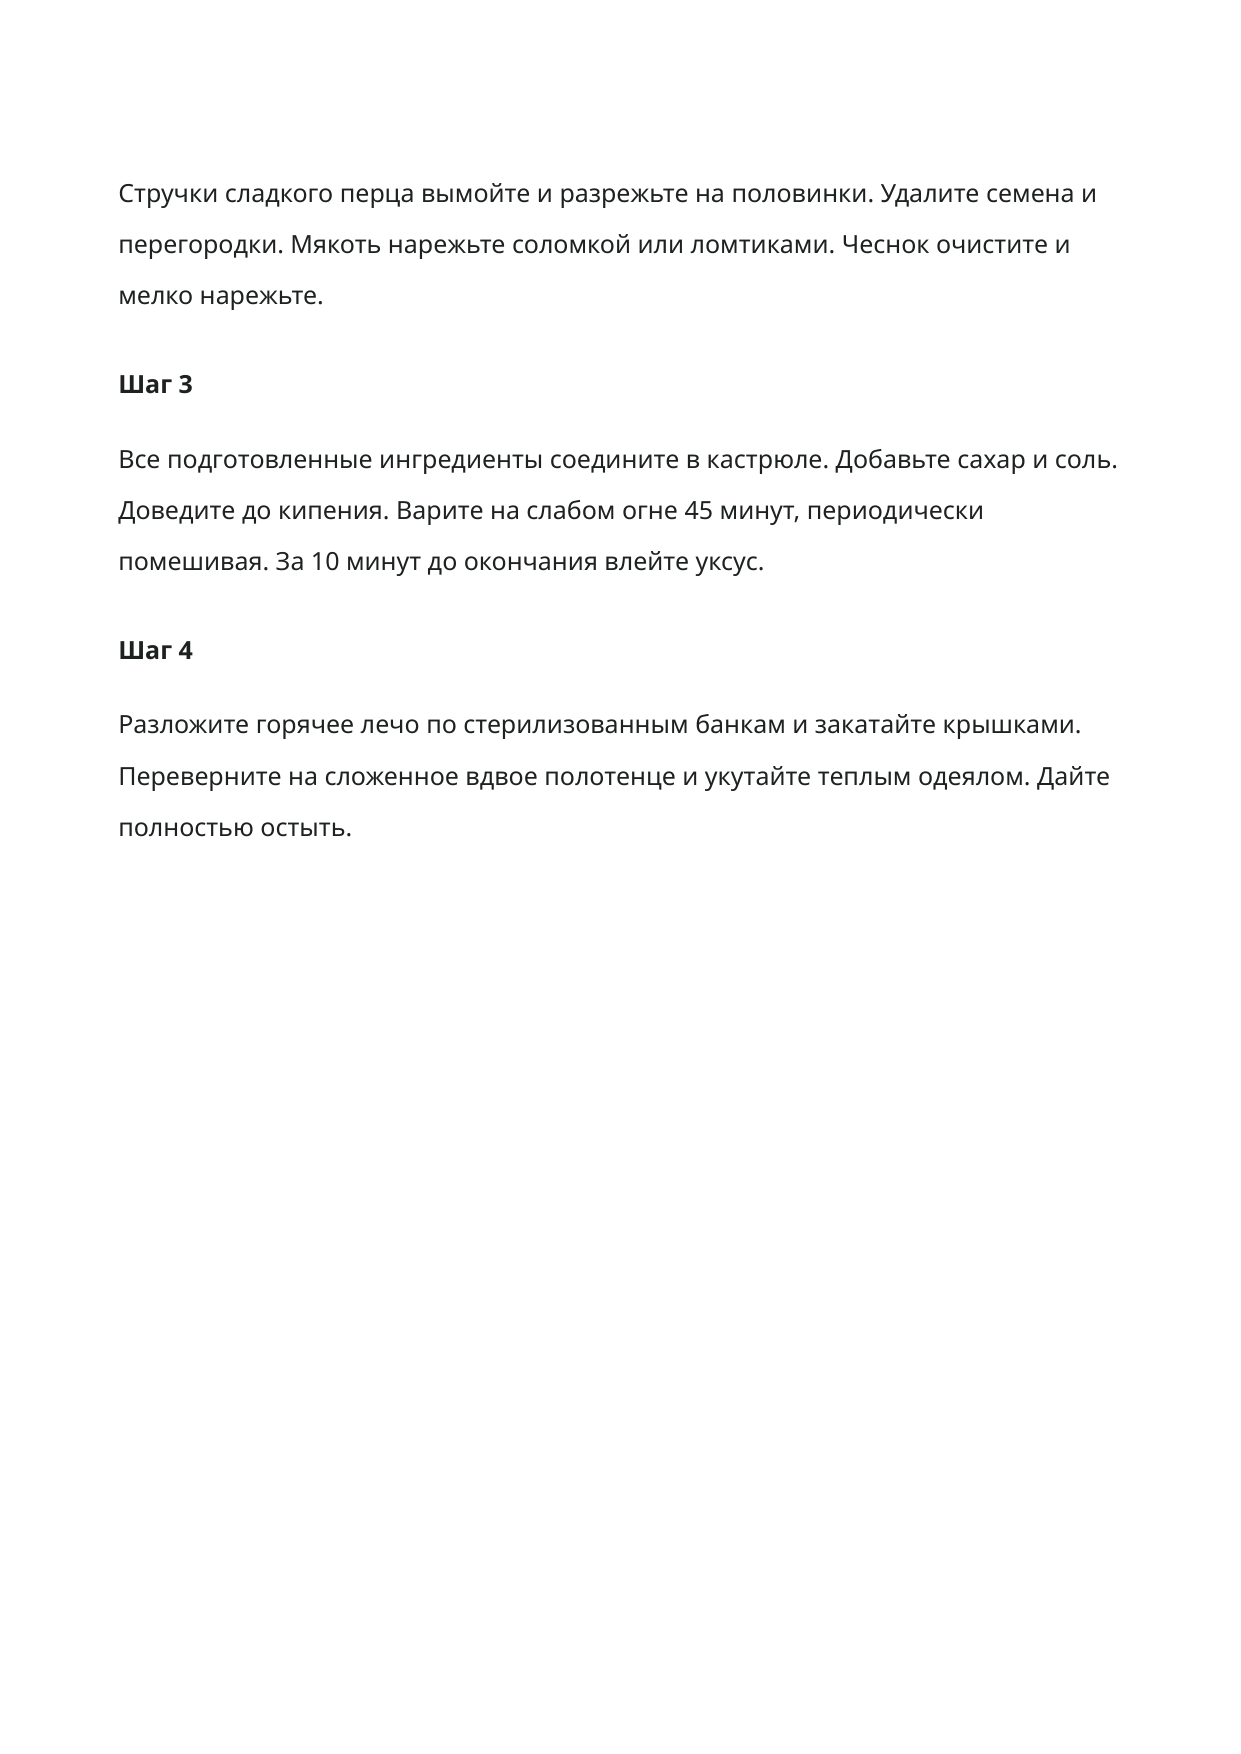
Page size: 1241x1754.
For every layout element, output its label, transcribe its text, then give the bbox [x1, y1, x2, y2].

text Шаг 3 [118, 367, 1122, 401]
text Все подготовленные ингредиенты соедините в кастрюле. Добавьте сахар и соль. Доведите до кипения. Варите на слабом огне 45 минут, периодически помешивая. За 10 минут до окончания влейте уксус. [118, 441, 1122, 578]
text Разложите горячее лечо по стерилизованным банкам и закатайте крышками. Переверните на сложенное вдвое полотенце и укутайте теплым одеялом. Дайте полностью остыть. [118, 707, 1122, 843]
text Шаг 4 [118, 633, 1122, 667]
text Стручки сладкого перца вымойте и разрежьте на половинки. Удалите семена и перегородки. Мякоть нарежьте соломкой или ломтиками. Чеснок очистите и мелко нарежьте. [118, 176, 1122, 312]
